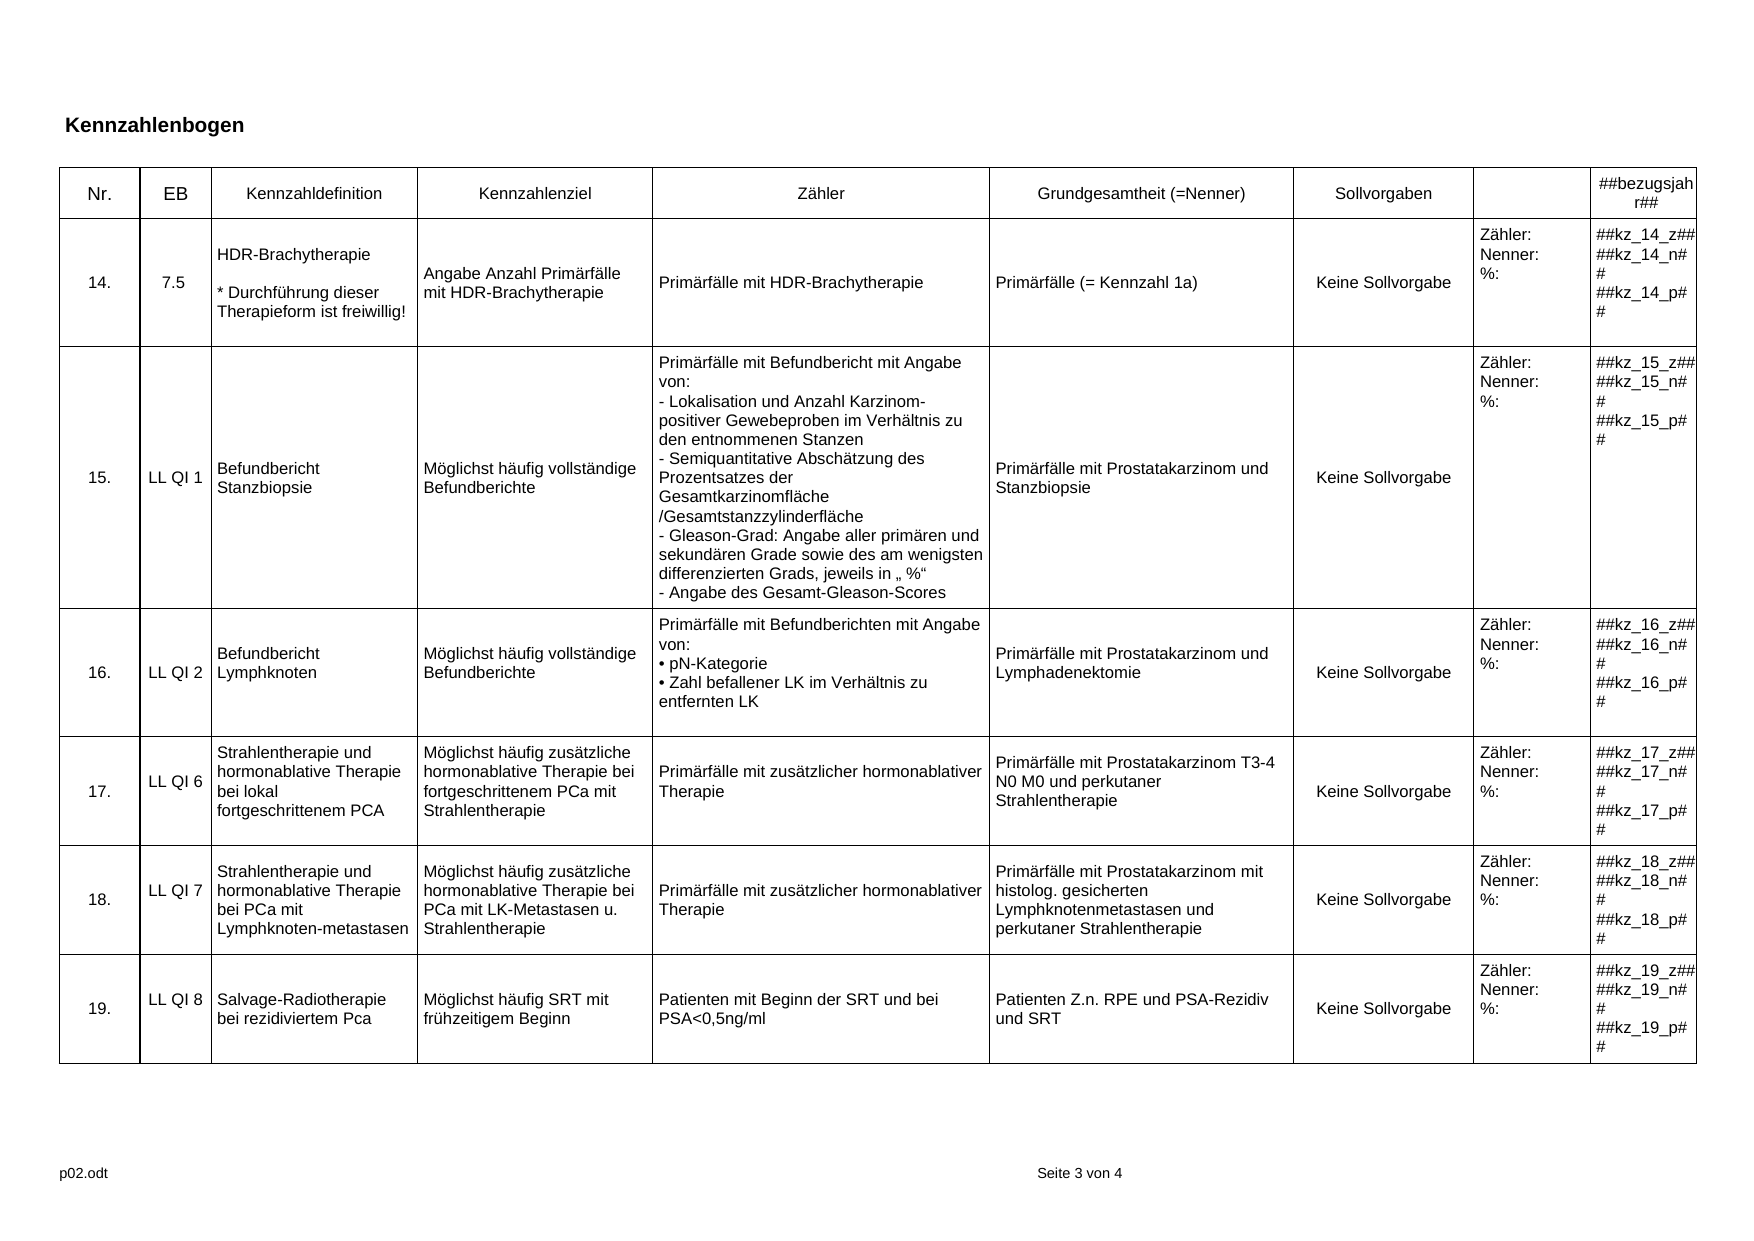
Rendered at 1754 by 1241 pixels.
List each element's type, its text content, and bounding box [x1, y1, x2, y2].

table_cell Sollvorgaben [1294, 168, 1473, 218]
table_cell Primärfälle (= Kennzahl 1a) [990, 219, 1293, 346]
table_cell Keine Sollvorgabe [1294, 737, 1473, 845]
table_cell Zähler [653, 168, 989, 218]
table_cell ##kz_15_z## ##kz_15_n## ##kz_15_p## [1591, 347, 1696, 608]
table_cell ##bezugsjahr## [1591, 168, 1696, 218]
table_cell Befundbericht Stanzbiopsie [212, 347, 417, 608]
table_cell 14. [60, 219, 139, 346]
table_cell 7.5 [141, 219, 211, 346]
table_cell LL QI 8 [141, 955, 211, 1062]
table_cell Strahlentherapie und hormonablative Therapie bei PCa mit Lymphknoten-metastasen [212, 846, 417, 954]
table_cell Primärfälle mit Prostatakarzinom mit histolog. gesicherten Lymphknotenmetastasen und perkutaner Strahlentherapie [990, 846, 1293, 954]
table_cell Möglichst häufig vollständige Befundberichte [418, 609, 652, 736]
table_cell Strahlentherapie und hormonablative Therapie bei lokal fortgeschrittenem PCA [212, 737, 417, 845]
table_cell Möglichst häufig SRT mit frühzeitigem Beginn [418, 955, 652, 1062]
table_cell HDR-Brachytherapie * Durchführung dieser Therapieform ist freiwillig! [212, 219, 417, 346]
table_cell Primärfälle mit HDR-Brachytherapie [653, 219, 989, 346]
table_cell ##kz_18_z## ##kz_18_n## ##kz_18_p## [1591, 846, 1696, 954]
table_header Kennzahlenbogen [59, 107, 1696, 167]
table_cell LL QI 1 [141, 347, 211, 608]
table_cell Nr. [60, 168, 139, 218]
table_cell ##kz_19_z## ##kz_19_n## ##kz_19_p## [1591, 955, 1696, 1062]
table_cell Zähler: Nenner: %: [1474, 609, 1590, 736]
table_cell Primärfälle mit zusätzlicher hormonablativer Therapie [653, 846, 989, 954]
table_cell Primärfälle mit Prostatakarzinom und Stanzbiopsie [990, 347, 1293, 608]
table_cell Angabe Anzahl Primärfälle mit HDR-Brachytherapie [418, 219, 652, 346]
table_cell Kennzahldefinition [212, 168, 417, 218]
table_cell Befundbericht Lymphknoten [212, 609, 417, 736]
table_cell Primärfälle mit zusätzlicher hormonablativer Therapie [653, 737, 989, 845]
table_cell Möglichst häufig zusätzliche hormonablative Therapie bei fortgeschrittenem PCa mit Strahlentherapie [418, 737, 652, 845]
table_cell Zähler: Nenner: %: [1474, 219, 1590, 346]
table_cell Primärfälle mit Befundberichten mit Angabe von: • pN-Kategorie • Zahl befallener LK im Verhältnis zu entfernten LK [653, 609, 989, 736]
table_cell Keine Sollvorgabe [1294, 846, 1473, 954]
table_cell Zähler: Nenner: %: [1474, 955, 1590, 1062]
table_cell Möglichst häufig zusätzliche hormonablative Therapie bei PCa mit LK-Metastasen u. Strahlentherapie [418, 846, 652, 954]
table_cell Keine Sollvorgabe [1294, 219, 1473, 346]
table_cell ##kz_16_z## ##kz_16_n## ##kz_16_p## [1591, 609, 1696, 736]
table_cell 15. [60, 347, 139, 608]
table_cell 19. [60, 955, 139, 1062]
table_cell EB [141, 168, 211, 218]
table_cell LL QI 6 [141, 737, 211, 845]
table_cell Patienten mit Beginn der SRT und bei PSA<0,5ng/ml [653, 955, 989, 1062]
table_cell Zähler: Nenner: %: [1474, 347, 1590, 608]
table_cell ##kz_17_z## ##kz_17_n## ##kz_17_p## [1591, 737, 1696, 845]
table_cell Keine Sollvorgabe [1294, 955, 1473, 1062]
table_cell 17. [60, 737, 139, 845]
table_cell Zähler: Nenner: %: [1474, 737, 1590, 845]
table_cell 16. [60, 609, 139, 736]
table_cell [1474, 168, 1590, 218]
table_cell Kennzahlenziel [418, 168, 652, 218]
table_cell Primärfälle mit Prostatakarzinom und Lymphadenektomie [990, 609, 1293, 736]
table_cell LL QI 7 [141, 846, 211, 954]
table_cell 18. [60, 846, 139, 954]
table_cell Keine Sollvorgabe [1294, 609, 1473, 736]
table_cell ##kz_14_z## ##kz_14_n## ##kz_14_p## [1591, 219, 1696, 346]
table_cell Grundgesamtheit (=Nenner) [990, 168, 1293, 218]
table_cell Primärfälle mit Befundbericht mit Angabe von: - Lokalisation und Anzahl Karzinom-positiver Gewebeproben im Verhältnis zu den entnommenen Stanzen - Semiquantitative Abschätzung des Prozentsatzes der Gesamtkarzinomfläche /Gesamtstanzzylinderfläche - Gleason-Grad: Angabe aller primären und sekundären Grade sowie des am wenigsten differenzierten Grads, jeweils in „ %“ - Angabe des Gesamt-Gleason-Scores [653, 347, 989, 608]
table_cell LL QI 2 [141, 609, 211, 736]
table_cell Patienten Z.n. RPE und PSA-Rezidiv und SRT [990, 955, 1293, 1062]
table_cell Keine Sollvorgabe [1294, 347, 1473, 608]
table_cell Möglichst häufig vollständige Befundberichte [418, 347, 652, 608]
table_cell Salvage-Radiotherapie bei rezidiviertem Pca [212, 955, 417, 1062]
table_cell Zähler: Nenner: %: [1474, 846, 1590, 954]
table_cell Primärfälle mit Prostatakarzinom T3-4 N0 M0 und perkutaner Strahlentherapie [990, 737, 1293, 845]
